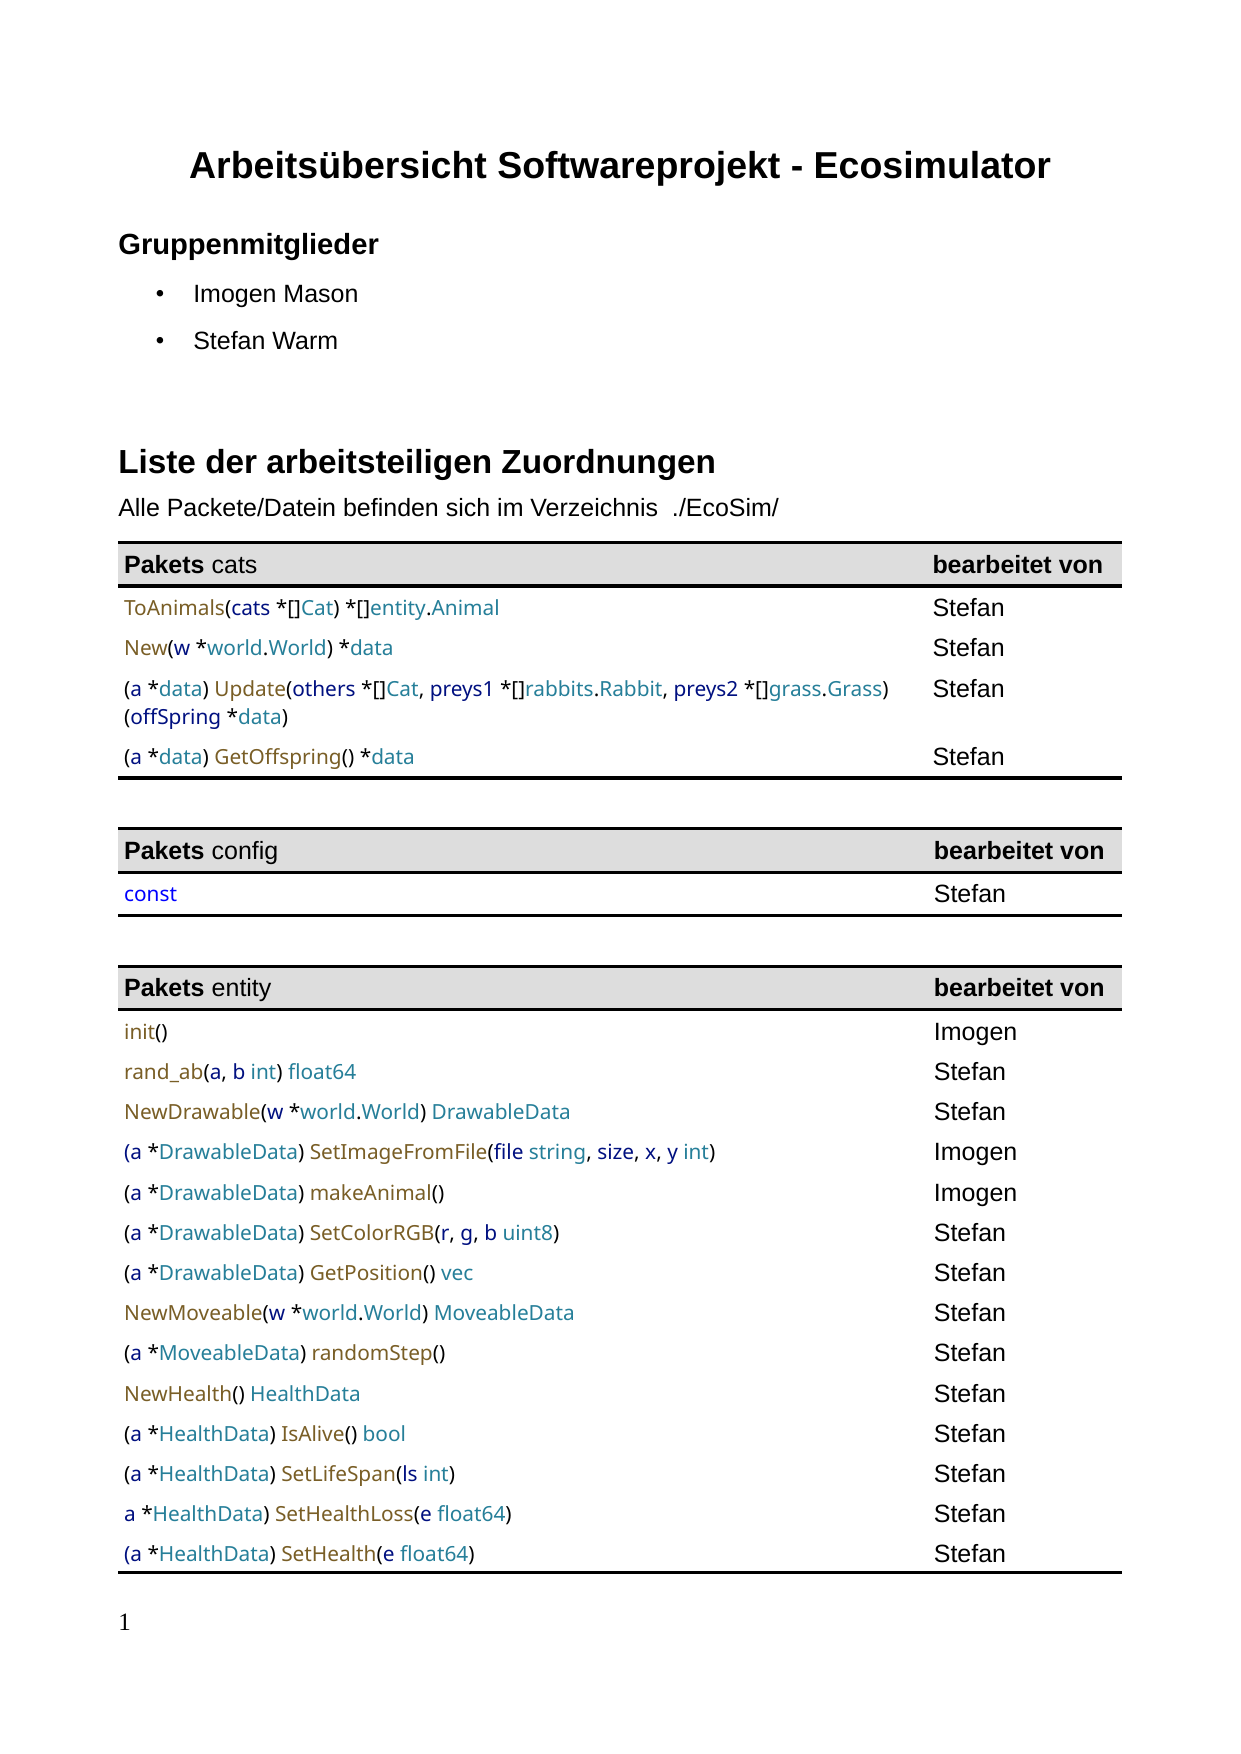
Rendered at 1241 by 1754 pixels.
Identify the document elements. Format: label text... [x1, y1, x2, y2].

table_cell Stefan [928, 1413, 1122, 1453]
table_cell Stefan [928, 1494, 1122, 1534]
subtitle Arbeitsübersicht Softwareprojekt - Ecosimulator [118, 143, 1122, 186]
subtitle Liste der arbeitsteiligen Zuordnungen [118, 442, 1122, 481]
table_cell (a *HealthData) IsAlive() bool [118, 1413, 928, 1453]
table_cell (a *MoveableData) randomStep() [118, 1333, 928, 1373]
table_cell a *HealthData) SetHealthLoss(e float64) [118, 1494, 928, 1534]
table_cell Stefan [928, 1252, 1122, 1292]
table_cell Stefan [928, 1051, 1122, 1091]
table_header bearbeitet von [928, 968, 1122, 1008]
table_cell init() [118, 1011, 928, 1051]
table_cell rand_ab(a, b int) float64 [118, 1051, 928, 1091]
subtitle Gruppenmitglieder [118, 227, 1122, 261]
table_cell NewMoveable(w *world.World) MoveableData [118, 1293, 928, 1333]
table_cell Stefan [928, 1212, 1122, 1252]
table_cell (a *HealthData) SetLifeSpan(ls int) [118, 1453, 928, 1493]
table_cell Stefan [926, 668, 1122, 736]
table_cell NewDrawable(w *world.World) DrawableData [118, 1091, 928, 1132]
table_cell (a *data) GetOffspring() *data [118, 736, 926, 776]
table_cell Stefan [926, 588, 1122, 628]
table_cell (a *DrawableData) GetPosition() vec [118, 1252, 928, 1292]
table_cell Stefan [926, 736, 1122, 776]
table_cell Imogen [928, 1172, 1122, 1212]
table_header Pakets entity [118, 968, 928, 1008]
table_cell (a *HealthData) SetHealth(e float64) [118, 1534, 928, 1571]
table_cell Imogen [928, 1132, 1122, 1172]
table_cell Stefan [928, 1373, 1122, 1413]
text Alle Packete/Datein befinden sich im Verzeichnis ./EcoSim/ [118, 493, 1122, 522]
list Imogen Mason [156, 279, 1122, 307]
table_cell (a *DrawableData) makeAnimal() [118, 1172, 928, 1212]
table_cell Stefan [928, 1293, 1122, 1333]
table_cell NewHealth() HealthData [118, 1373, 928, 1413]
table_header Pakets config [118, 830, 928, 871]
table_cell (a *data) Update(others *[]Cat, preys1 *[]rabbits.Rabbit, preys2 *[]grass.Grass) (offSpring *data) [118, 668, 926, 736]
table_cell Stefan [928, 1453, 1122, 1493]
table_cell const [118, 874, 928, 914]
table_cell Stefan [926, 628, 1122, 668]
table_header bearbeitet von [928, 830, 1122, 871]
table_header bearbeitet von [926, 544, 1122, 584]
list Stefan Warm [156, 326, 1122, 355]
table_header Pakets cats [118, 544, 926, 584]
table_cell Stefan [928, 1333, 1122, 1373]
table_cell Stefan [928, 1534, 1122, 1571]
table_cell Stefan [928, 874, 1122, 914]
table_cell (a *DrawableData) SetImageFromFile(file string, size, x, y int) [118, 1132, 928, 1172]
table_cell New(w *world.World) *data [118, 628, 926, 668]
table_cell Imogen [928, 1011, 1122, 1051]
table_cell (a *DrawableData) SetColorRGB(r, g, b uint8) [118, 1212, 928, 1252]
table_cell Stefan [928, 1091, 1122, 1132]
table_cell ToAnimals(cats *[]Cat) *[]entity.Animal [118, 588, 926, 628]
